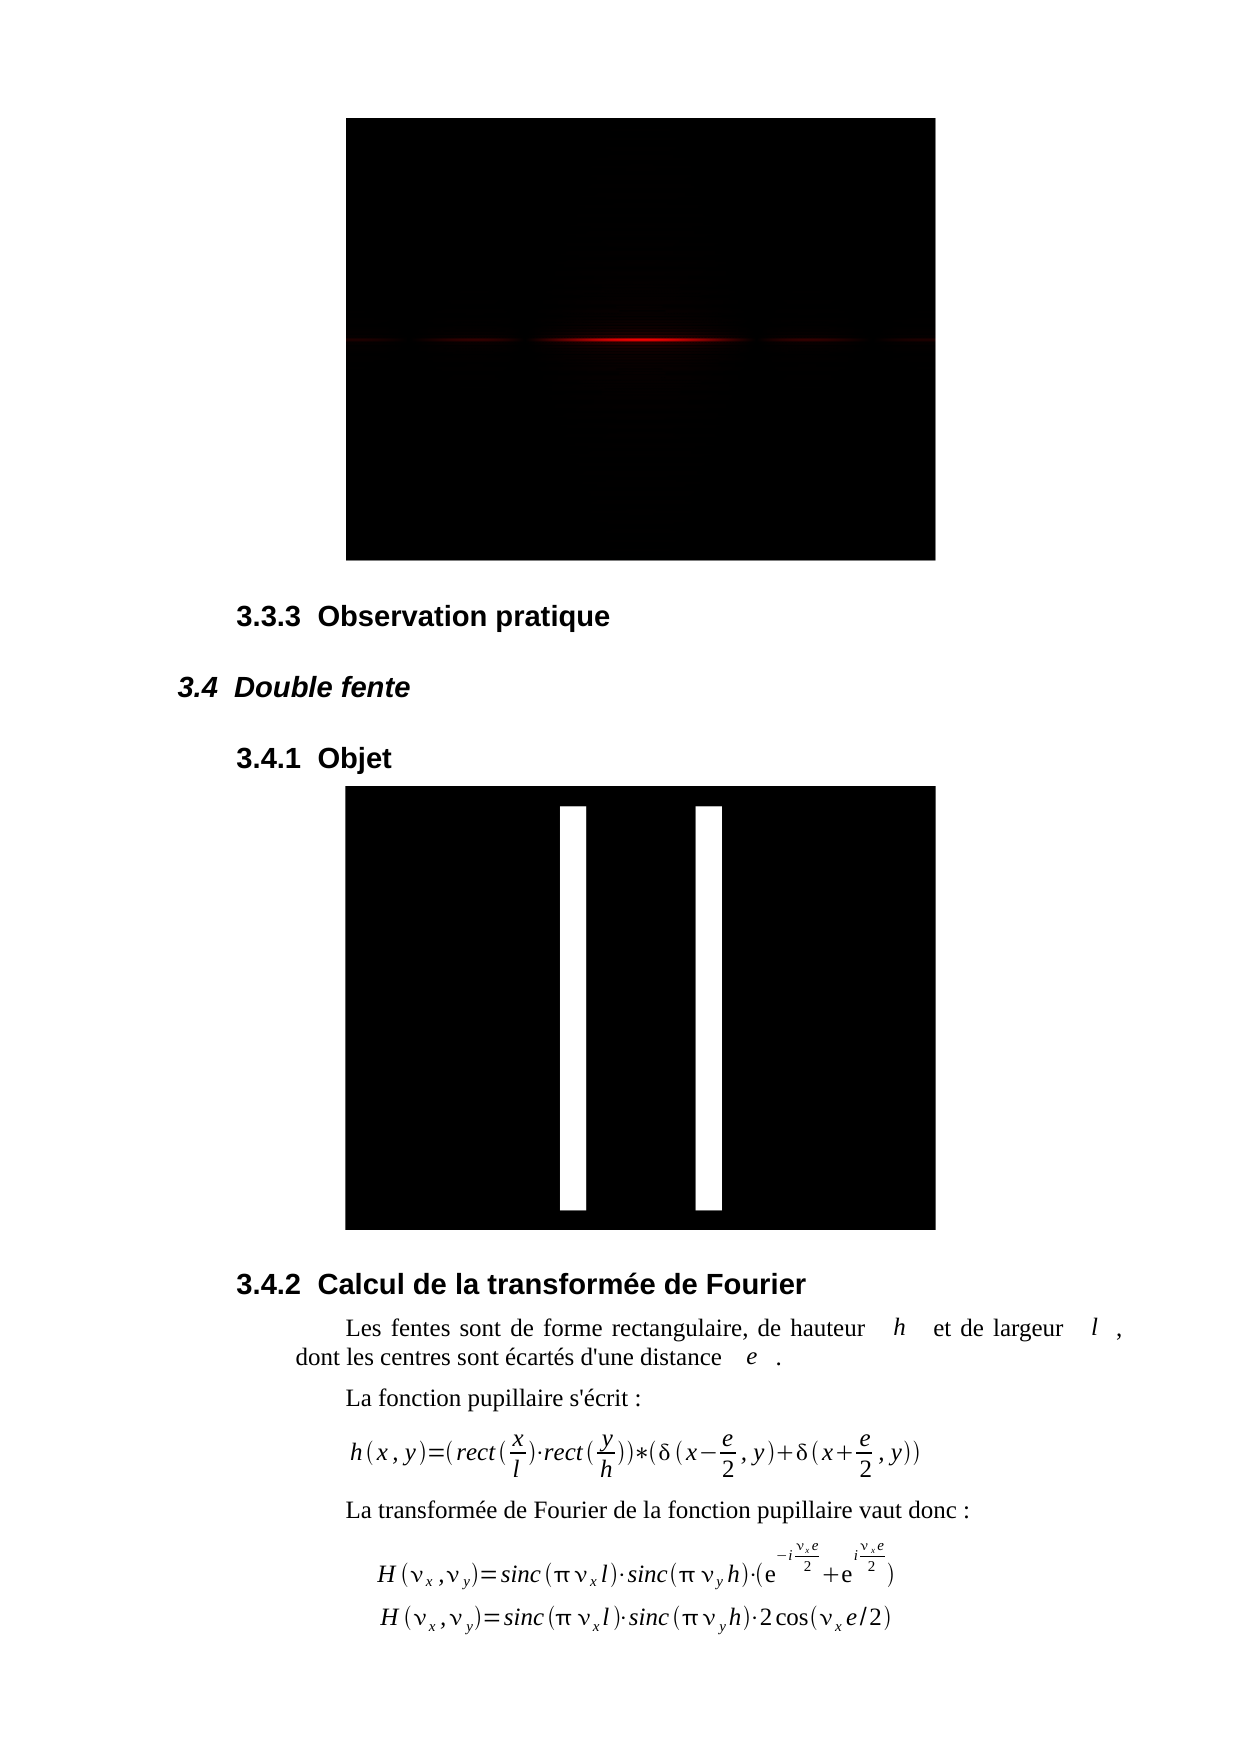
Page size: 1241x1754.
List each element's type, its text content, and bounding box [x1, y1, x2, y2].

subtitle Observation pratique [236, 598, 1122, 632]
subtitle Calcul de la transformée de Fourier [236, 1267, 1122, 1300]
subtitle Objet [236, 741, 1122, 774]
text La transformée de Fourier de la fonction pupillaire vaut donc : [295, 1496, 1122, 1524]
text Les fentes sont de forme rectangulaire, de hauteur et de largeur , dont les centres sont écartés d'une distance . [295, 1313, 1122, 1370]
text La fonction pupillaire s'écrit : [295, 1383, 1122, 1412]
picture [345, 118, 936, 561]
subtitle Double fente [177, 669, 1122, 703]
picture [345, 786, 936, 1230]
